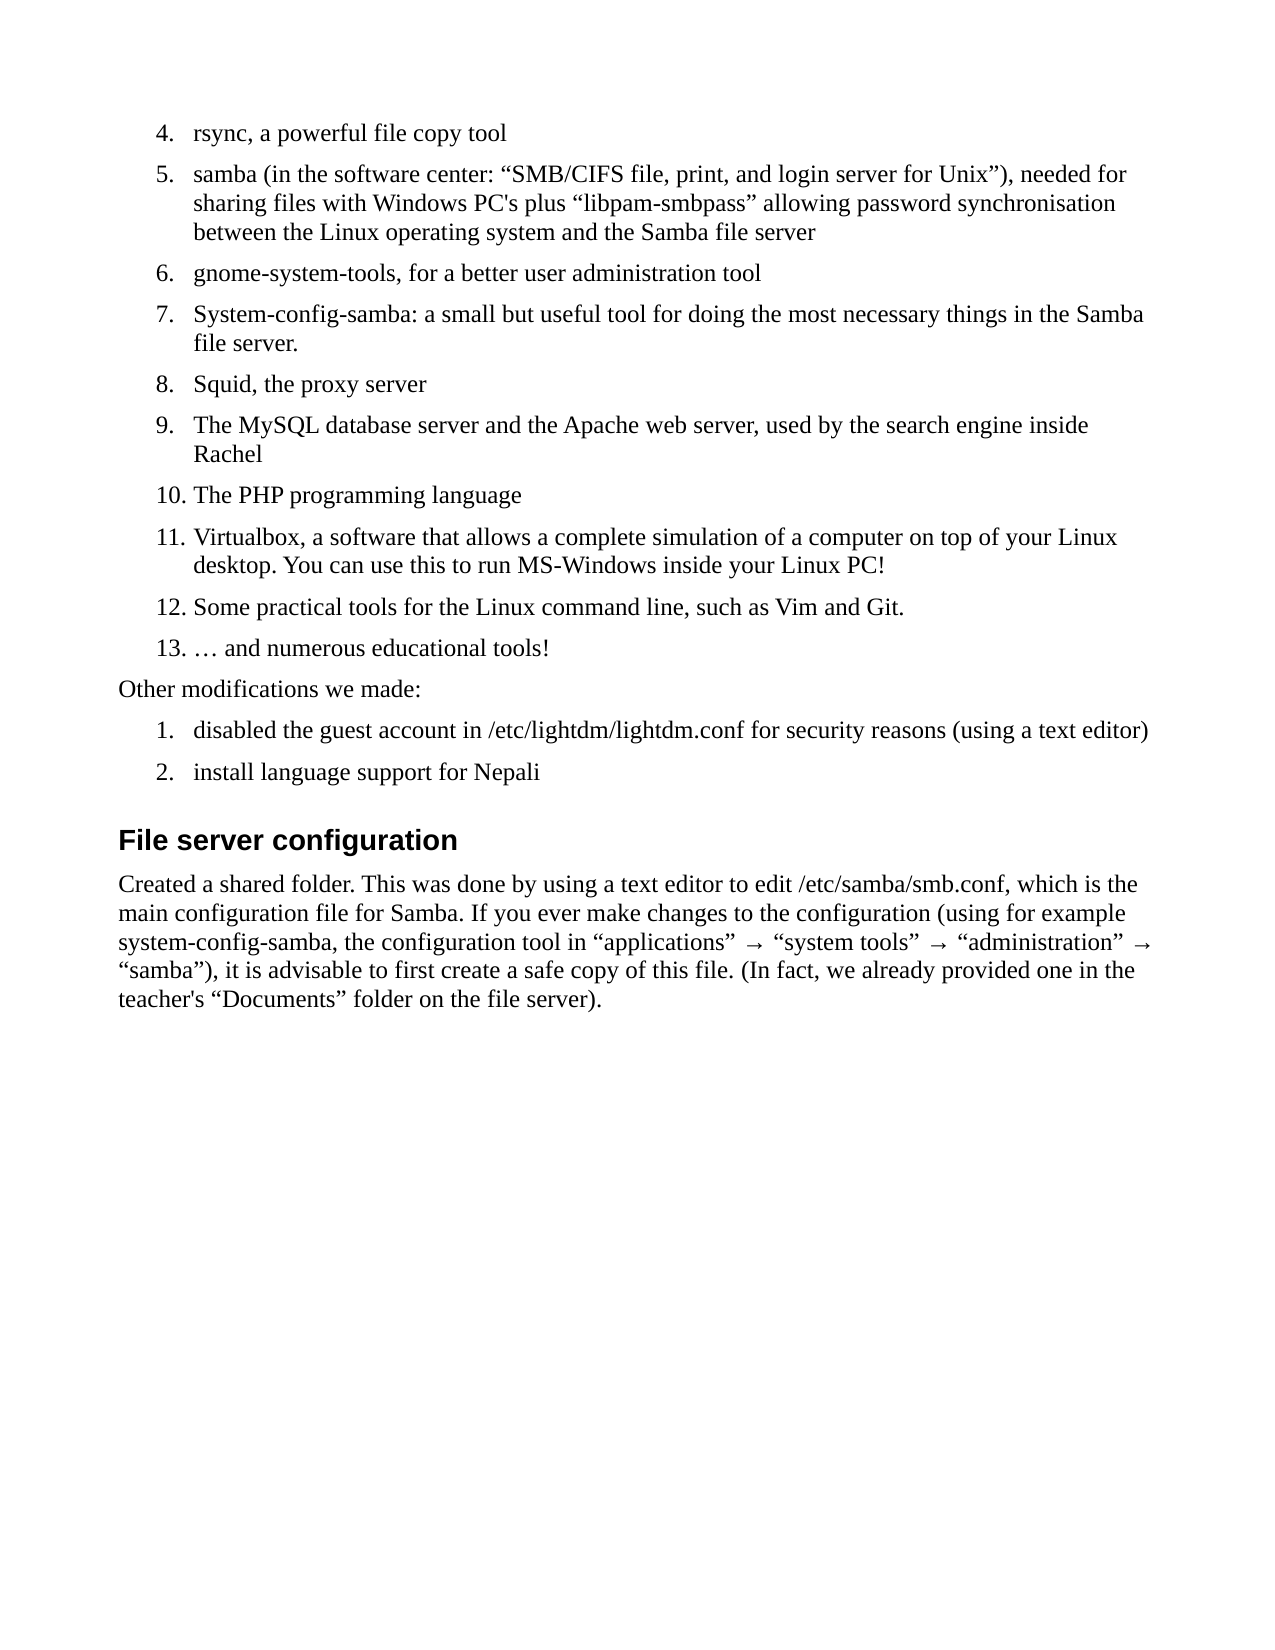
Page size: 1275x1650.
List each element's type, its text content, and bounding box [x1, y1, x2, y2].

text Other modifications we made: [118, 674, 1157, 703]
list Virtualbox, a software that allows a complete simulation of a computer on top of your Linux desktop. You can use this to run MS-Windows inside your Linux PC! [156, 522, 1157, 579]
subtitle File server configuration [118, 823, 1157, 857]
list rsync, a powerful file copy tool [156, 118, 1157, 147]
list System-config-samba: a small but useful tool for doing the most necessary things in the Samba file server. [156, 299, 1157, 357]
list The PHP programming language [156, 481, 1157, 509]
text Created a shared folder. This was done by using a text editor to edit /etc/samba/smb.conf, which is the main configuration file for Samba. If you ever make changes to the configuration (using for example system-config-samba, the configuration tool in “applications” → “system tools” → “administration” → “samba”), it is advisable to first create a safe copy of this file. (In fact, we already provided one in the teacher's “Documents” folder on the file server). [118, 869, 1157, 1013]
list The MySQL database server and the Apache web server, used by the search engine inside Rachel [156, 411, 1157, 468]
list gnome-system-tools, for a better user administration tool [156, 258, 1157, 287]
list install language support for Nepali [156, 757, 1157, 786]
list disabled the guest account in /etc/lightdm/lightdm.conf for security reasons (using a text editor) [156, 716, 1157, 744]
list Some practical tools for the Linux command line, such as Vim and Git. [156, 592, 1157, 621]
list Squid, the proxy server [156, 369, 1157, 398]
list … and numerous educational tools! [156, 633, 1157, 662]
list samba (in the software center: “SMB/CIFS file, print, and login server for Unix”), needed for sharing files with Windows PC's plus “libpam-smbpass” allowing password synchronisation between the Linux operating system and the Samba file server [156, 159, 1157, 246]
